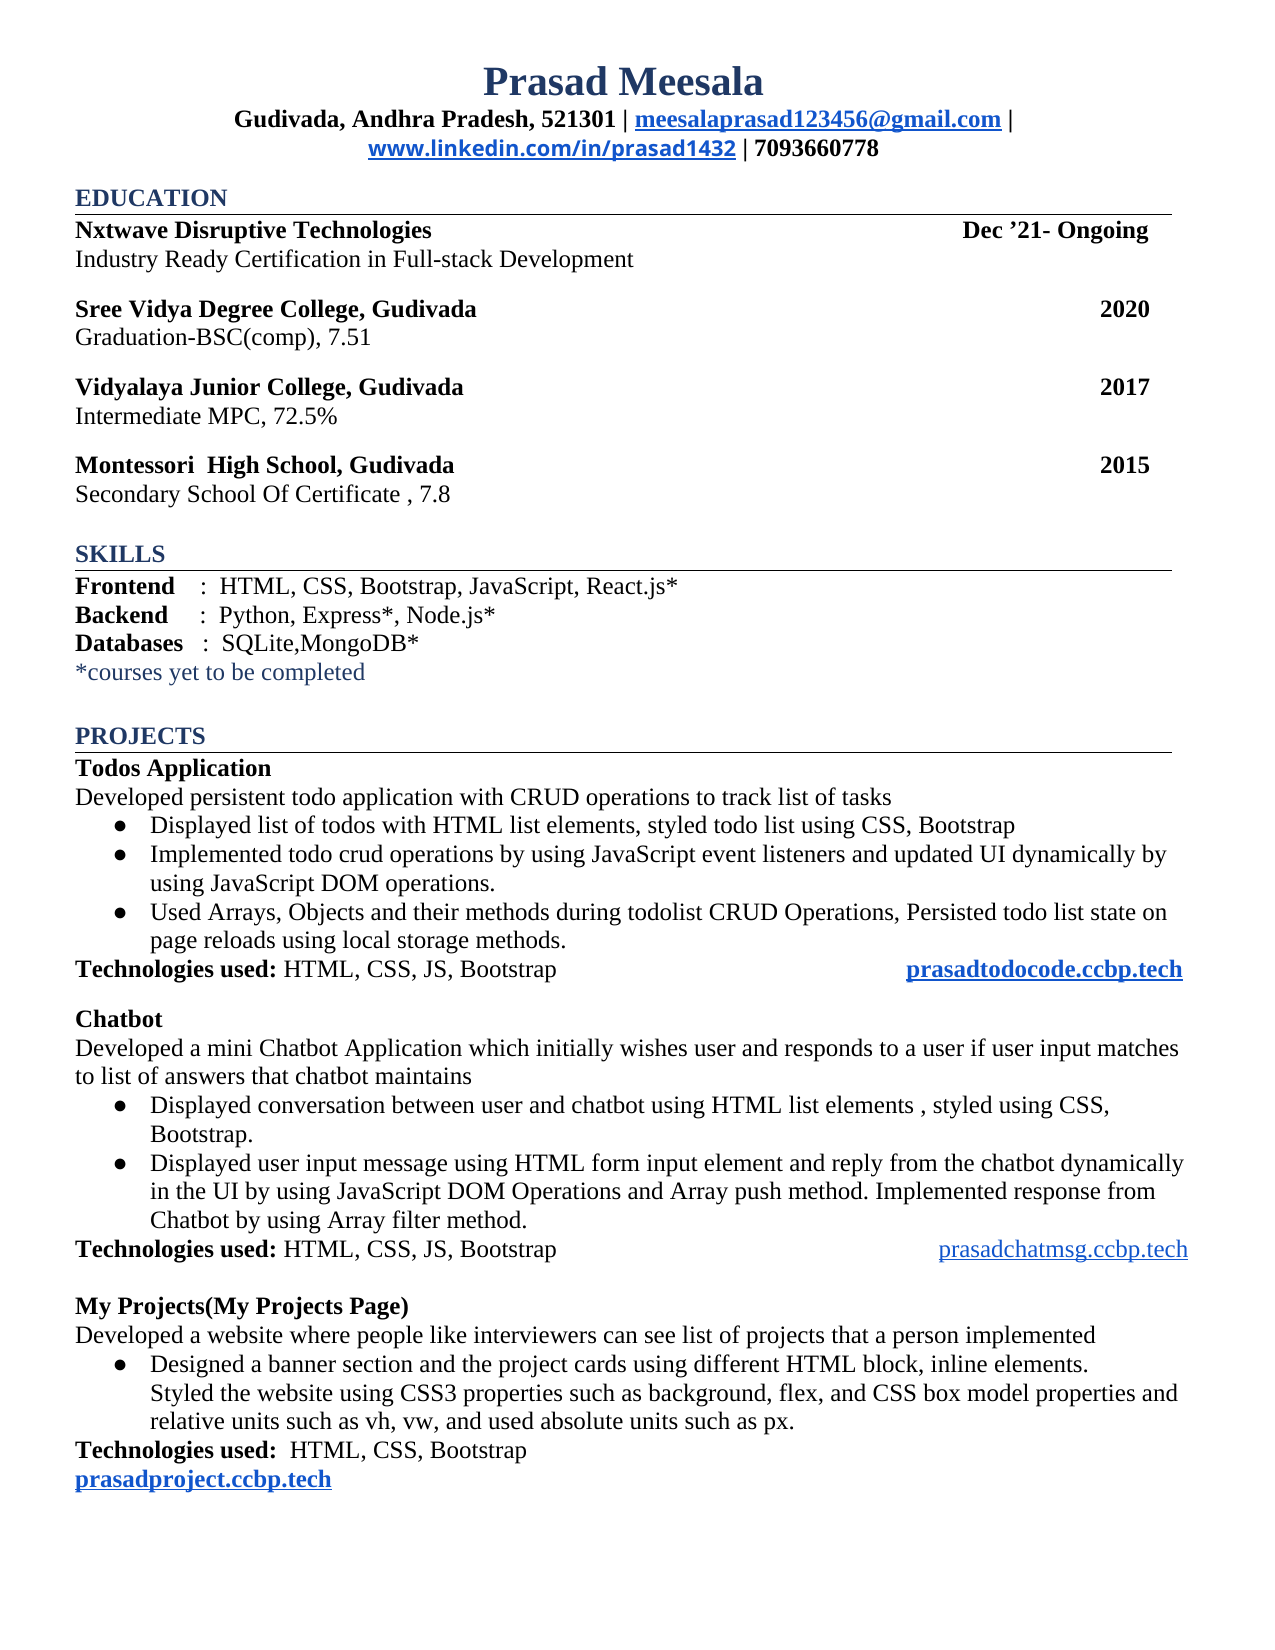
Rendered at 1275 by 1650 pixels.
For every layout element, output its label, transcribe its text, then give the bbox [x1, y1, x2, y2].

list Used Arrays, Objects and their methods during todolist CRUD Operations, Persisted todo list state on page reloads using local storage methods. [112, 897, 1201, 954]
text Frontend : HTML, CSS, Bootstrap, JavaScript, React.js* [75, 571, 1172, 600]
text Todos Application [75, 753, 1201, 782]
text Backend : Python, Express*, Node.js* [75, 600, 1172, 628]
text Technologies used: HTML, CSS, Bootstrap prasadproject.ccbp.tech [75, 1435, 1201, 1493]
text Nxtwave Disruptive Technologies Dec ’21- Ongoing [75, 215, 1172, 244]
text Industry Ready Certification in Full-stack Development [75, 244, 1172, 273]
list Displayed user input message using HTML form input element and reply from the chatbot dynamically in the UI by using JavaScript DOM Operations and Array push method. Implemented response from Chatbot by using Array filter method. [112, 1148, 1201, 1234]
text Developed a website where people like interviewers can see list of projects that a person implemented [75, 1320, 1201, 1349]
text Databases : SQLite,MongoDB* [75, 628, 1172, 657]
list Implemented todo crud operations by using JavaScript event listeners and updated UI dynamically by using JavaScript DOM operations. [112, 839, 1201, 897]
text Technologies used: HTML, CSS, JS, Bootstrap prasadtodocode.ccbp.tech [75, 954, 1201, 983]
text Sree Vidya Degree College, Gudivada 2020 [75, 294, 1172, 322]
text PROJECTS [75, 721, 1172, 752]
text Technologies used: HTML, CSS, JS, Bootstrap prasadchatmsg.ccbp.tech [75, 1234, 1201, 1263]
text Prasad Meesala [75, 56, 1172, 104]
text Secondary School Of Certificate , 7.8 [75, 479, 1172, 508]
list Displayed list of todos with HTML list elements, styled todo list using CSS, Bootstrap [112, 811, 1201, 839]
text SKILLS [75, 539, 1172, 570]
text Chatbot [75, 1004, 1201, 1033]
text Intermediate MPC, 72.5% [75, 401, 1172, 429]
text EDUCATION [75, 183, 1172, 214]
text Developed a mini Chatbot Application which initially wishes user and responds to a user if user input matches [75, 1033, 1201, 1061]
text Graduation-BSC(comp), 7.51 [75, 322, 1172, 351]
text *courses yet to be completed [75, 657, 1172, 686]
text Styled the website using CSS3 properties such as background, flex, and CSS box model properties and relative units such as vh, vw, and used absolute units such as px. [150, 1378, 1201, 1435]
text Developed persistent todo application with CRUD operations to track list of tasks [75, 782, 1201, 811]
text Gudivada, Andhra Pradesh, 521301 | meesalaprasad123456@gmail.com | www.linkedin.com/in/prasad1432 | 7093660778 [75, 104, 1172, 163]
list Designed a banner section and the project cards using different HTML block, inline elements. [112, 1349, 1201, 1378]
text to list of answers that chatbot maintains [75, 1061, 1201, 1090]
text Montessori High School, Gudivada 2015 [75, 450, 1172, 479]
text My Projects(My Projects Page) [75, 1291, 1201, 1320]
list Displayed conversation between user and chatbot using HTML list elements , styled using CSS, Bootstrap. [112, 1090, 1201, 1148]
text Vidyalaya Junior College, Gudivada 2017 [75, 372, 1172, 401]
